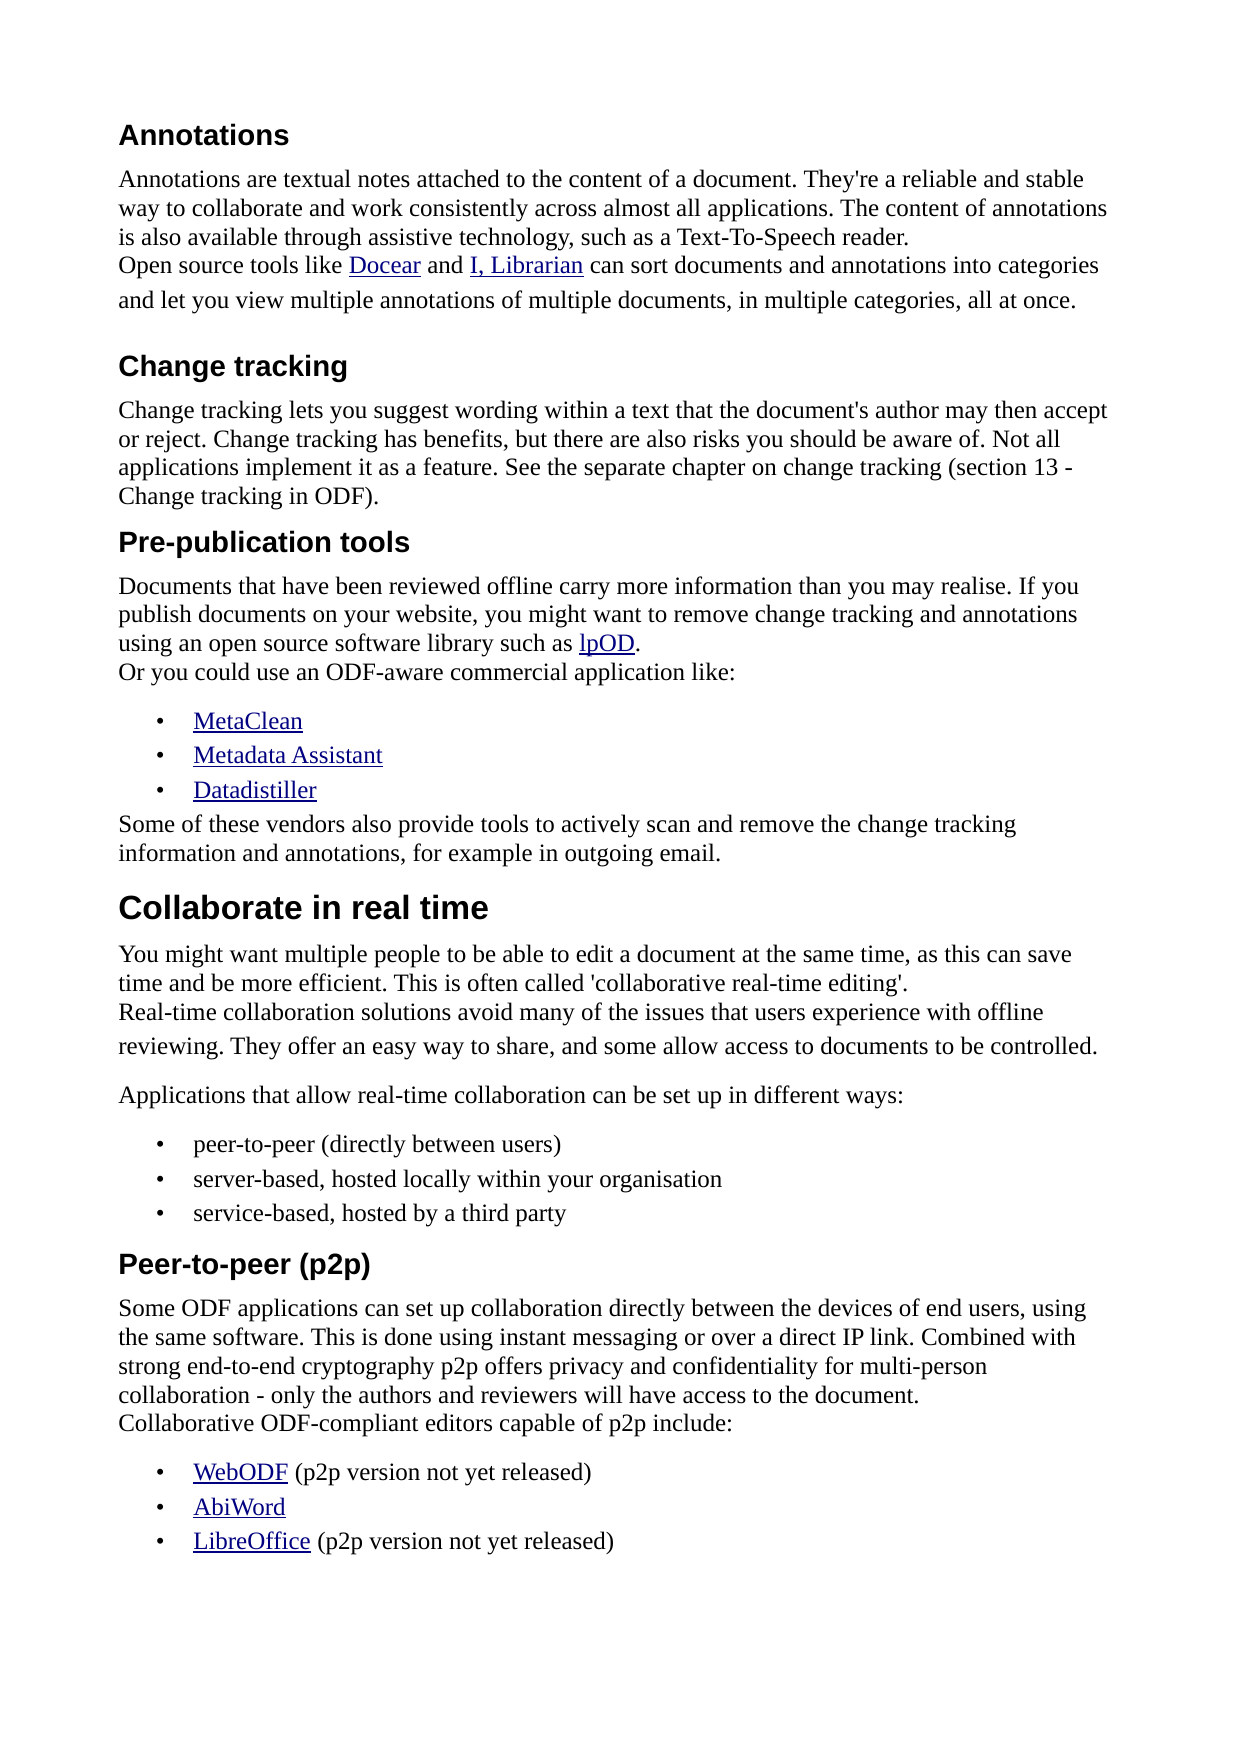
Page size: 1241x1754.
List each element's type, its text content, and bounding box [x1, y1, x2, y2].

list WebODF (p2p version not yet released) [156, 1457, 1122, 1486]
list MetaClean [156, 706, 1122, 735]
text Open source tools like Docear and I, Librarian can sort documents and annotations into categories and let you view multiple annotations of multiple documents, in multiple categories, all at once. [118, 251, 1122, 314]
text Some of these vendors also provide tools to actively scan and remove the change tracking information and annotations, for example in outgoing email. [118, 809, 1122, 867]
text Change tracking lets you suggest wording within a text that the document's author may then accept or reject. Change tracking has benefits, but there are also risks you should be aware of. Not all applications implement it as a feature. See the separate chapter on change tracking (section 13 - Change tracking in ODF). [118, 395, 1122, 510]
text Annotations are textual notes attached to the content of a document. They're a reliable and stable way to collaborate and work consistently across almost all applications. The content of annotations is also available through assistive technology, such as a Text-To-Speech reader. [118, 164, 1122, 251]
text Documents that have been reviewed offline carry more information than you may realise. If you publish documents on your website, you might want to remove change tracking and annotations using an open source software library such as lpOD. [118, 571, 1122, 657]
subtitle Pre-publication tools [118, 524, 1122, 558]
list service-based, hosted by a third party [156, 1198, 1122, 1227]
subtitle Change tracking [118, 349, 1122, 382]
subtitle Annotations [118, 118, 1122, 152]
text Real-time collaboration solutions avoid many of the issues that users experience with offline reviewing. They offer an easy way to share, and some allow access to documents to be controlled. [118, 997, 1122, 1060]
list Metadata Assistant [156, 741, 1122, 769]
text Collaborative ODF-compliant editors capable of p2p include: [118, 1408, 1122, 1437]
list LibreOffice (p2p version not yet released) [156, 1526, 1122, 1555]
text Or you could use an ODF-aware commercial application like: [118, 657, 1122, 686]
subtitle Collaborate in real time [118, 888, 1122, 927]
list server-based, hosted locally within your organisation [156, 1164, 1122, 1192]
list Datadistiller [156, 775, 1122, 804]
text You might want multiple people to be able to edit a document at the same time, as this can save time and be more efficient. This is often called 'collaborative real-time editing'. [118, 939, 1122, 997]
text Some ODF applications can set up collaboration directly between the devices of end users, using the same software. This is done using instant messaging or over a direct IP link. Combined with strong end-to-end cryptography p2p offers privacy and confidentiality for multi-person collaboration - only the authors and reviewers will have access to the document. [118, 1293, 1122, 1408]
list AbiWord [156, 1492, 1122, 1521]
subtitle Peer-to-peer (p2p) [118, 1247, 1122, 1281]
text Applications that allow real-time collaboration can be set up in different ways: [118, 1080, 1122, 1109]
list peer-to-peer (directly between users) [156, 1129, 1122, 1158]
